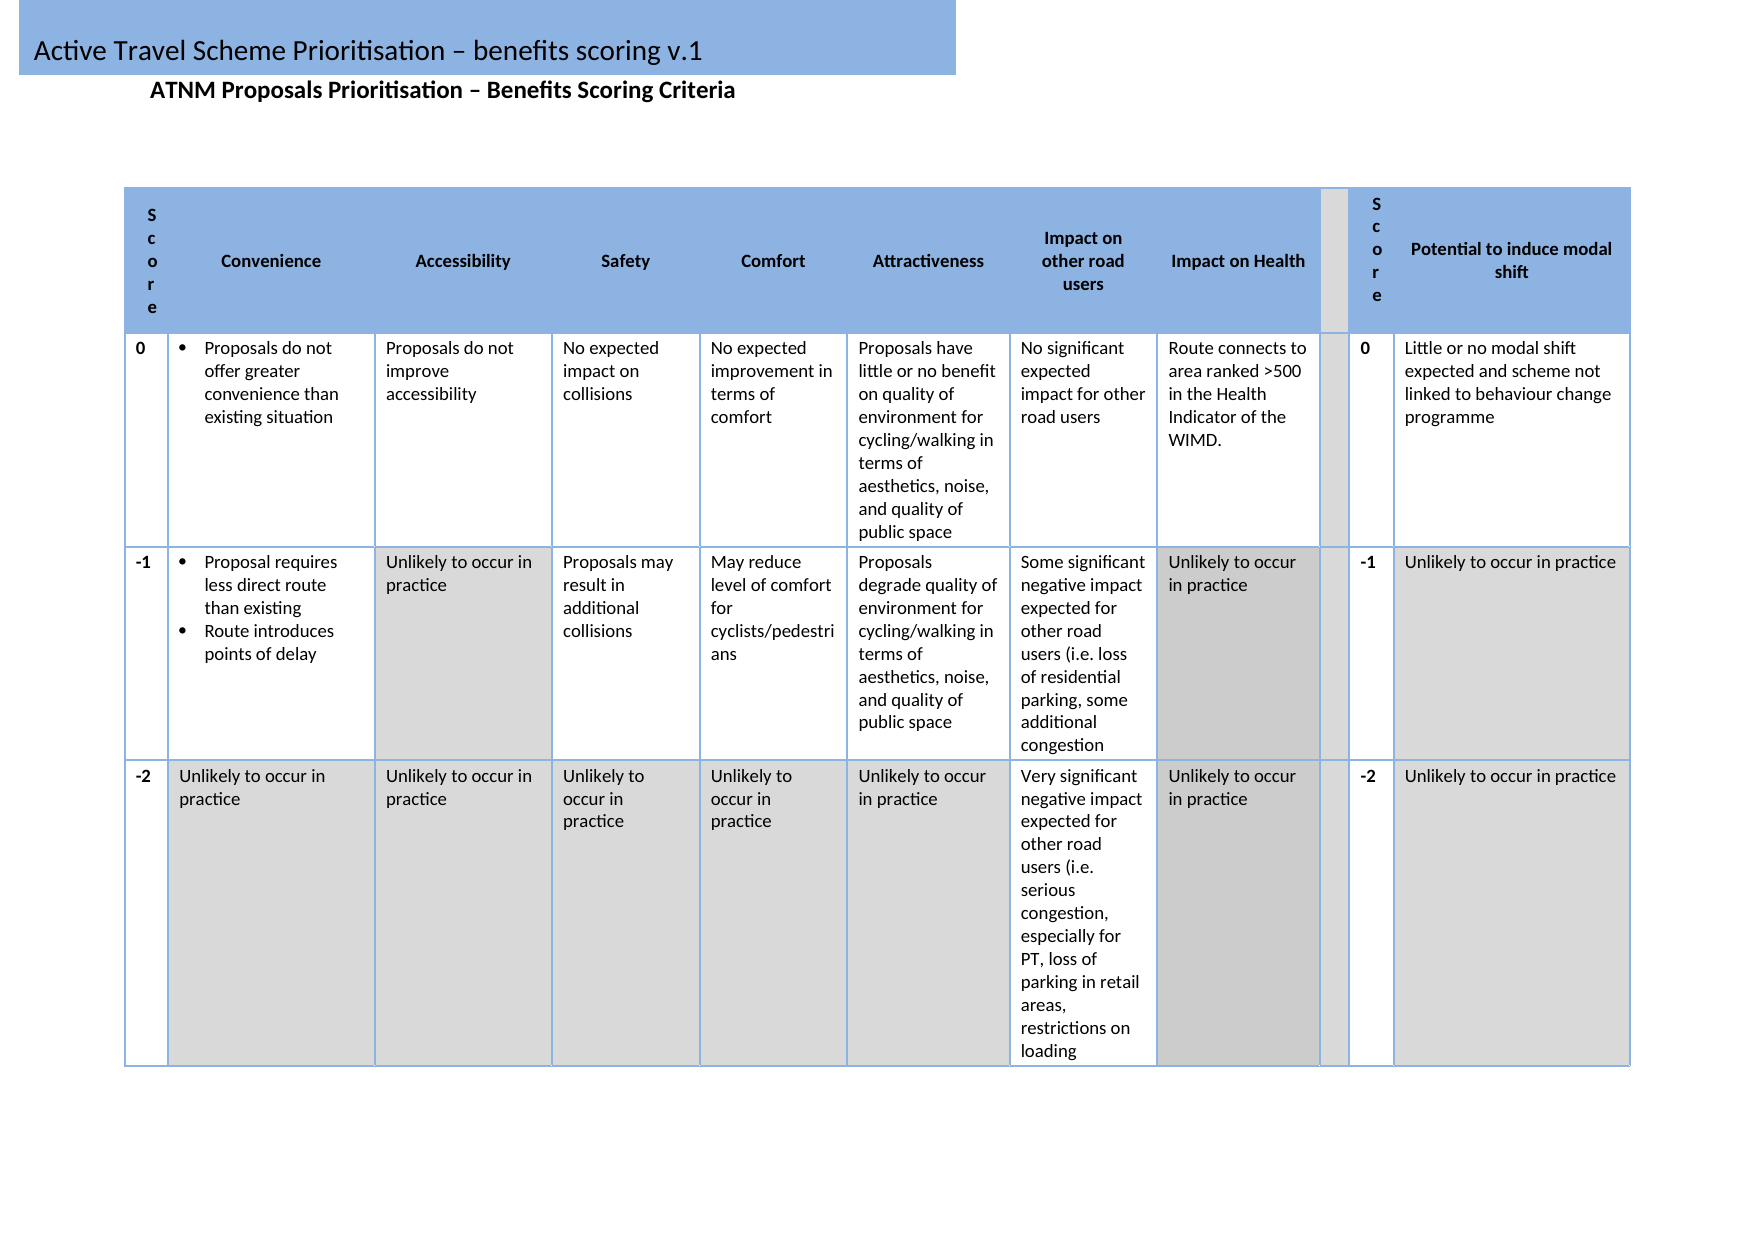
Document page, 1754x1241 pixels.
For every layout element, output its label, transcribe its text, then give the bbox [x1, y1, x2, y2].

table_cell No expected improvement in terms of comfort [701, 334, 846, 546]
table_cell Proposals have little or no benefit on quality of environment for cycling/walking in terms of aesthetics, noise, and quality of public space [848, 334, 1009, 546]
table_cell Unlikely to occur in practice [848, 761, 1009, 1065]
table_cell No expected impact on collisions [553, 334, 699, 546]
table_cell Proposals may result in additional collisions [553, 548, 699, 759]
table_cell Unlikely to occur in practice [1158, 761, 1319, 1065]
table_header Impact on Health [1158, 189, 1319, 332]
table_cell Unlikely to occur in practice [1395, 761, 1629, 1065]
table_cell Unlikely to occur in practice [553, 761, 699, 1065]
table_cell Unlikely to occur in practice [1395, 548, 1629, 759]
table_header Convenience [169, 189, 374, 332]
table_header Score [1350, 189, 1393, 332]
table_cell 0 [126, 334, 167, 546]
table_header Attractiveness [848, 189, 1009, 332]
table_header [1321, 189, 1348, 332]
table_cell -1 [1350, 548, 1393, 759]
table_cell -1 [126, 548, 167, 759]
table_header Impact on other road users [1011, 189, 1156, 332]
table_cell May reduce level of comfort for cyclists/pedestrians [701, 548, 846, 759]
table_cell -2 [1350, 761, 1393, 1065]
table_header Safety [553, 189, 699, 332]
table_cell Route connects to area ranked >500 in the Health Indicator of the WIMD. [1158, 334, 1319, 546]
table_cell Very significant negative impact expected for other road users (i.e. serious congestion, especially for PT, loss of parking in retail areas, restrictions on loading [1011, 761, 1156, 1065]
table_cell [1321, 334, 1348, 546]
table_cell [1321, 548, 1348, 759]
table_cell Unlikely to occur in practice [376, 761, 551, 1065]
table_header Potential to induce modal shift [1395, 189, 1629, 332]
table_cell Unlikely to occur in practice [701, 761, 846, 1065]
table_cell Proposals do not offer greater convenience than existing situation [169, 334, 374, 546]
table_cell No significant expected impact for other road users [1011, 334, 1156, 546]
table_cell Proposals do not improve accessibility [376, 334, 551, 546]
table_cell [1321, 761, 1348, 1065]
table_cell 0 [1350, 334, 1393, 546]
table_cell Proposals degrade quality of environment for cycling/walking in terms of aesthetics, noise, and quality of public space [848, 548, 1009, 759]
table_cell -2 [126, 761, 167, 1065]
table_cell Unlikely to occur in practice [169, 761, 374, 1065]
table_cell Little or no modal shift expected and scheme not linked to behaviour change programme [1395, 334, 1629, 546]
table_header Comfort [701, 189, 846, 332]
table_header Accessibility [376, 189, 551, 332]
table_header Score [19, 0, 956, 75]
table_cell Proposal requires less direct route than existing Route introduces points of delay [169, 548, 374, 759]
table_header Score [126, 189, 167, 332]
table_cell Unlikely to occur in practice [376, 548, 551, 759]
table_cell Unlikely to occur in practice [1158, 548, 1319, 759]
table_cell Some significant negative impact expected for other road users (i.e. loss of residential parking, some additional congestion [1011, 548, 1156, 759]
